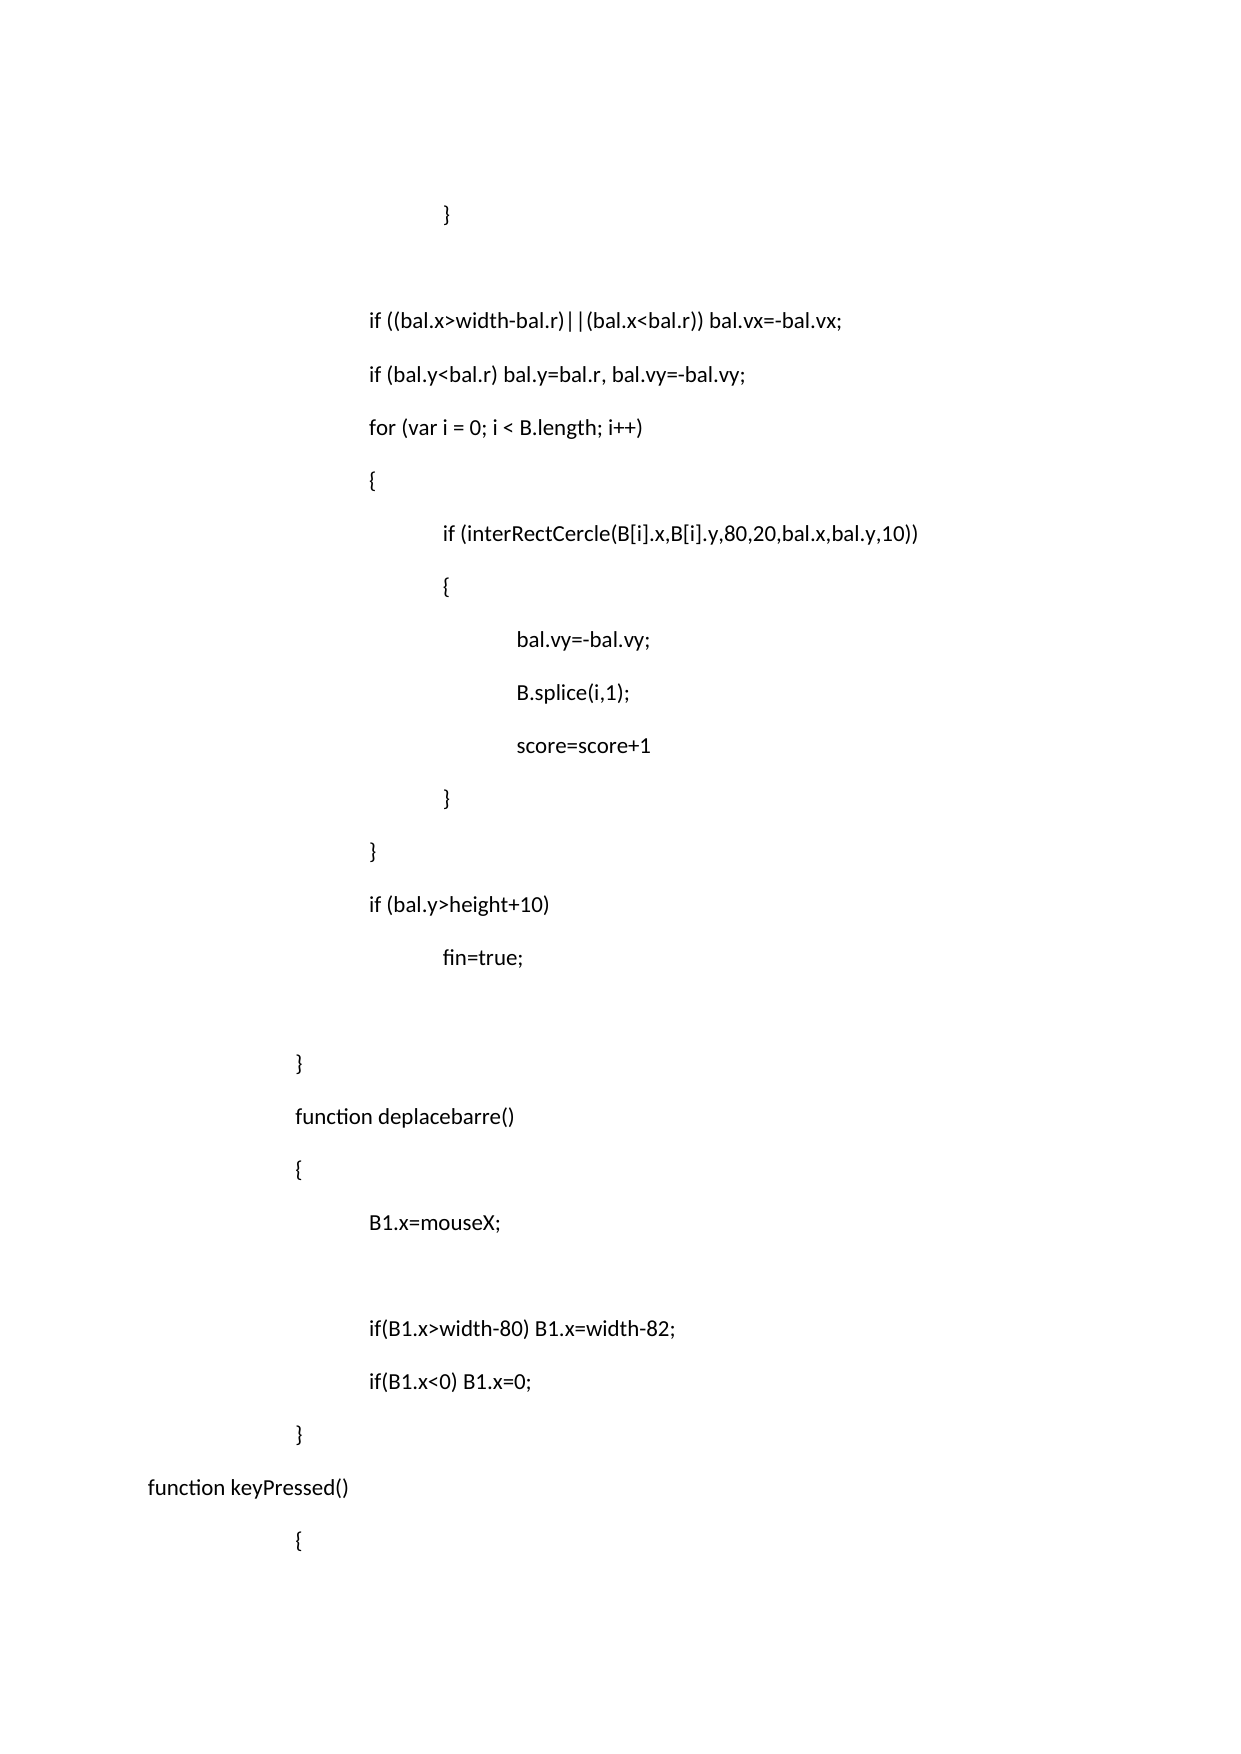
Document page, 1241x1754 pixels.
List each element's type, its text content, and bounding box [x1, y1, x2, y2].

text function deplacebarre() [148, 1102, 1093, 1130]
text { [148, 466, 1093, 494]
text if(B1.x<0) B1.x=0; [148, 1367, 1093, 1395]
text if(B1.x>width-80) B1.x=width-82; [148, 1314, 1093, 1342]
text if (bal.y<bal.r) bal.y=bal.r, bal.vy=-bal.vy; [148, 360, 1093, 388]
text } [148, 837, 1093, 865]
text bal.vy=-bal.vy; [148, 625, 1093, 653]
text if (bal.y>height+10) [148, 890, 1093, 918]
text } [148, 201, 1093, 229]
text } [148, 784, 1093, 812]
text B.splice(i,1); [148, 678, 1093, 706]
text if (interRectCercle(B[i].x,B[i].y,80,20,bal.x,bal.y,10)) [148, 519, 1093, 547]
text for (var i = 0; i < B.length; i++) [148, 413, 1093, 441]
text { [148, 572, 1093, 600]
text if ((bal.x>width-bal.r)||(bal.x<bal.r)) bal.vx=-bal.vx; [148, 307, 1093, 335]
text } [148, 1049, 1093, 1077]
text function keyPressed() [148, 1473, 1093, 1501]
text score=score+1 [148, 731, 1093, 759]
text fin=true; [148, 943, 1093, 971]
text { [148, 1526, 1093, 1554]
text { [148, 1155, 1093, 1183]
text B1.x=mouseX; [148, 1208, 1093, 1236]
text } [148, 1420, 1093, 1448]
